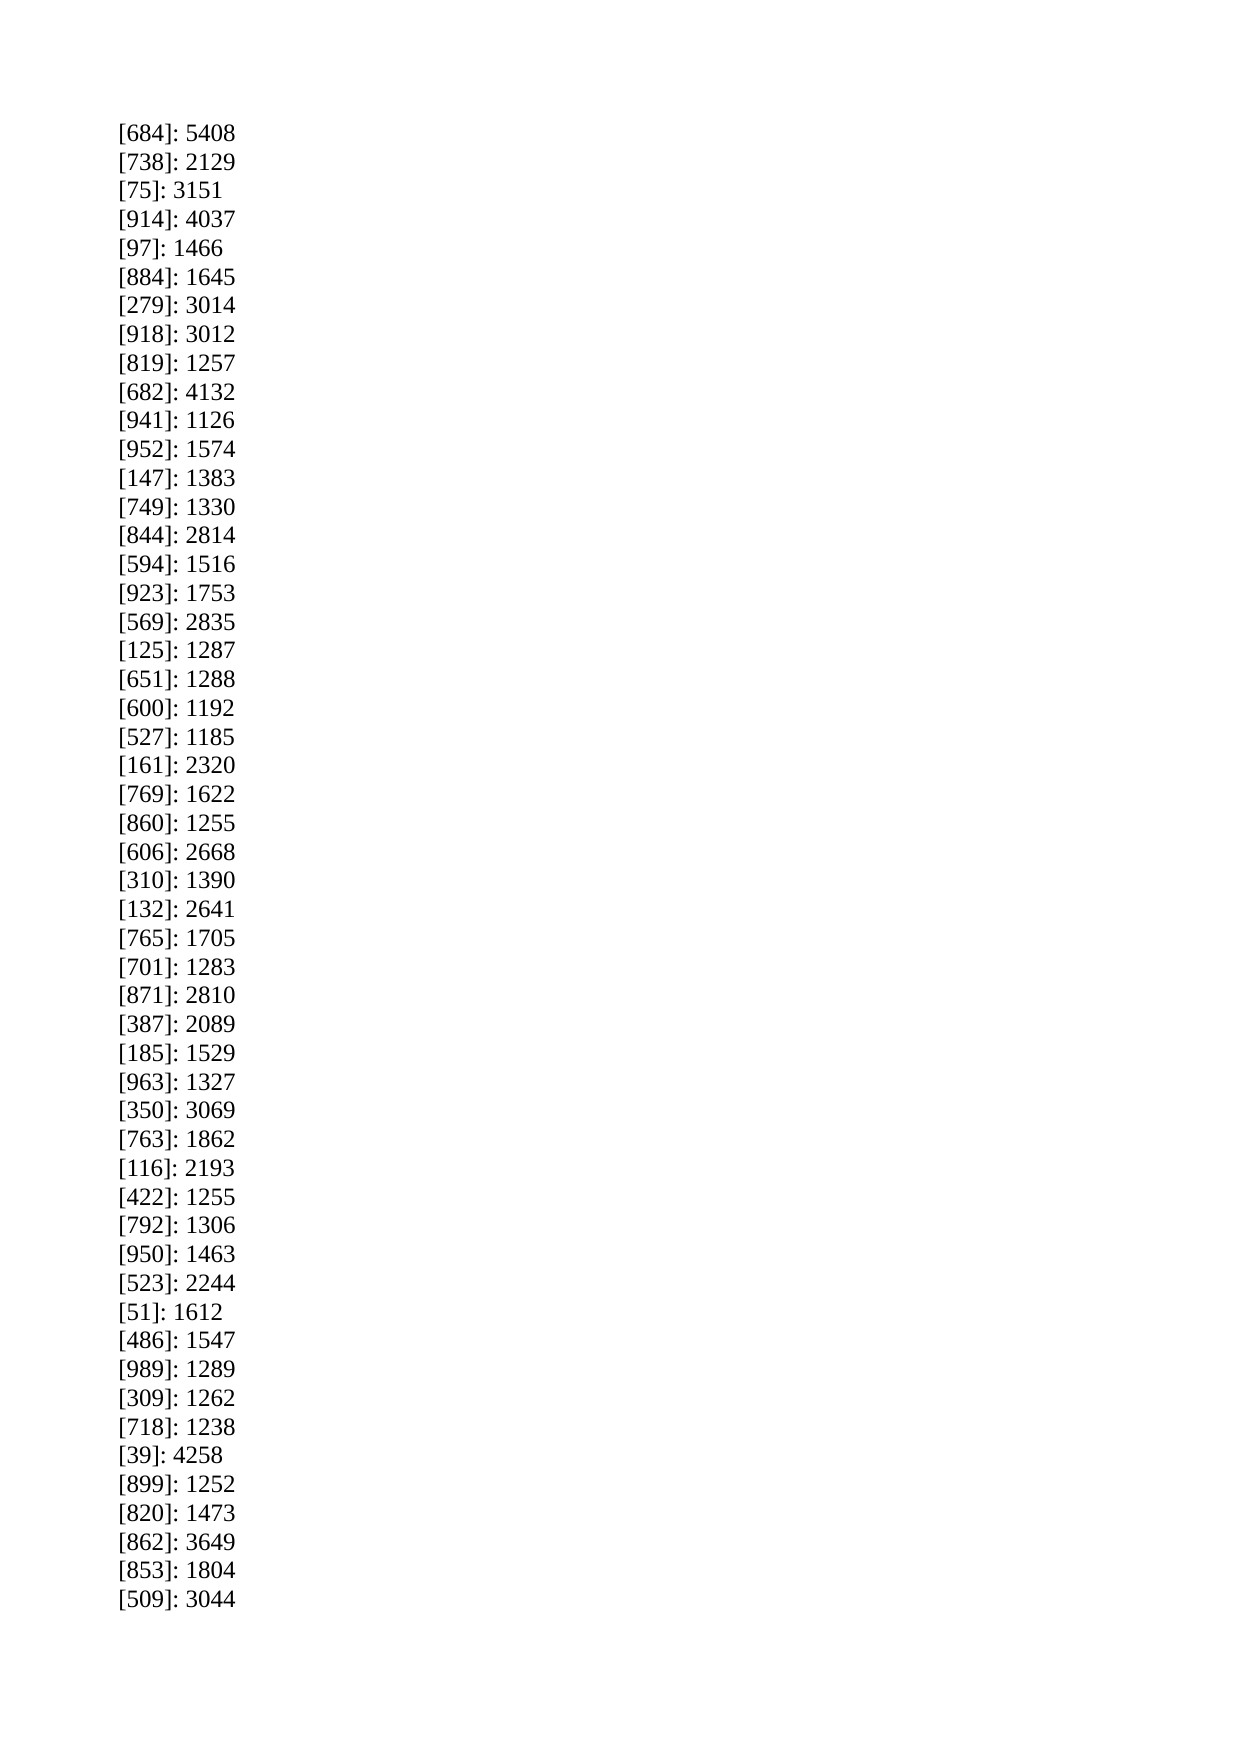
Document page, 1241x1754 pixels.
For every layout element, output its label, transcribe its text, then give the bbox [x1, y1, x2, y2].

text [682]: 4132 [118, 377, 1122, 406]
text [350]: 3069 [118, 1096, 1122, 1124]
text [769]: 1622 [118, 779, 1122, 808]
text [651]: 1288 [118, 664, 1122, 693]
text [718]: 1238 [118, 1412, 1122, 1441]
text [486]: 1547 [118, 1326, 1122, 1354]
text [899]: 1252 [118, 1469, 1122, 1498]
text [884]: 1645 [118, 262, 1122, 291]
text [161]: 2320 [118, 751, 1122, 779]
text [871]: 2810 [118, 981, 1122, 1009]
text [950]: 1463 [118, 1239, 1122, 1268]
text [684]: 5408 [118, 118, 1122, 147]
text [763]: 1862 [118, 1124, 1122, 1153]
text [606]: 2668 [118, 837, 1122, 866]
text [594]: 1516 [118, 549, 1122, 578]
text [792]: 1306 [118, 1211, 1122, 1239]
text [989]: 1289 [118, 1354, 1122, 1383]
text [923]: 1753 [118, 578, 1122, 607]
text [116]: 2193 [118, 1153, 1122, 1182]
text [952]: 1574 [118, 434, 1122, 463]
text [918]: 3012 [118, 319, 1122, 348]
text [309]: 1262 [118, 1383, 1122, 1412]
text [862]: 3649 [118, 1527, 1122, 1556]
text [738]: 2129 [118, 147, 1122, 176]
text [39]: 4258 [118, 1441, 1122, 1469]
text [310]: 1390 [118, 866, 1122, 894]
text [963]: 1327 [118, 1067, 1122, 1096]
text [523]: 2244 [118, 1268, 1122, 1297]
text [75]: 3151 [118, 176, 1122, 204]
text [853]: 1804 [118, 1556, 1122, 1584]
text [701]: 1283 [118, 952, 1122, 981]
text [941]: 1126 [118, 406, 1122, 434]
text [749]: 1330 [118, 492, 1122, 521]
text [820]: 1473 [118, 1498, 1122, 1527]
text [185]: 1529 [118, 1038, 1122, 1067]
text [819]: 1257 [118, 348, 1122, 377]
text [569]: 2835 [118, 607, 1122, 636]
text [51]: 1612 [118, 1297, 1122, 1326]
text [600]: 1192 [118, 693, 1122, 722]
text [125]: 1287 [118, 636, 1122, 664]
text [132]: 2641 [118, 894, 1122, 923]
text [97]: 1466 [118, 233, 1122, 262]
text [147]: 1383 [118, 463, 1122, 492]
text [860]: 1255 [118, 808, 1122, 837]
text [765]: 1705 [118, 923, 1122, 952]
text [279]: 3014 [118, 291, 1122, 319]
text [914]: 4037 [118, 204, 1122, 233]
text [844]: 2814 [118, 521, 1122, 549]
text [509]: 3044 [118, 1584, 1122, 1613]
text [422]: 1255 [118, 1182, 1122, 1211]
text [527]: 1185 [118, 722, 1122, 751]
text [387]: 2089 [118, 1009, 1122, 1038]
